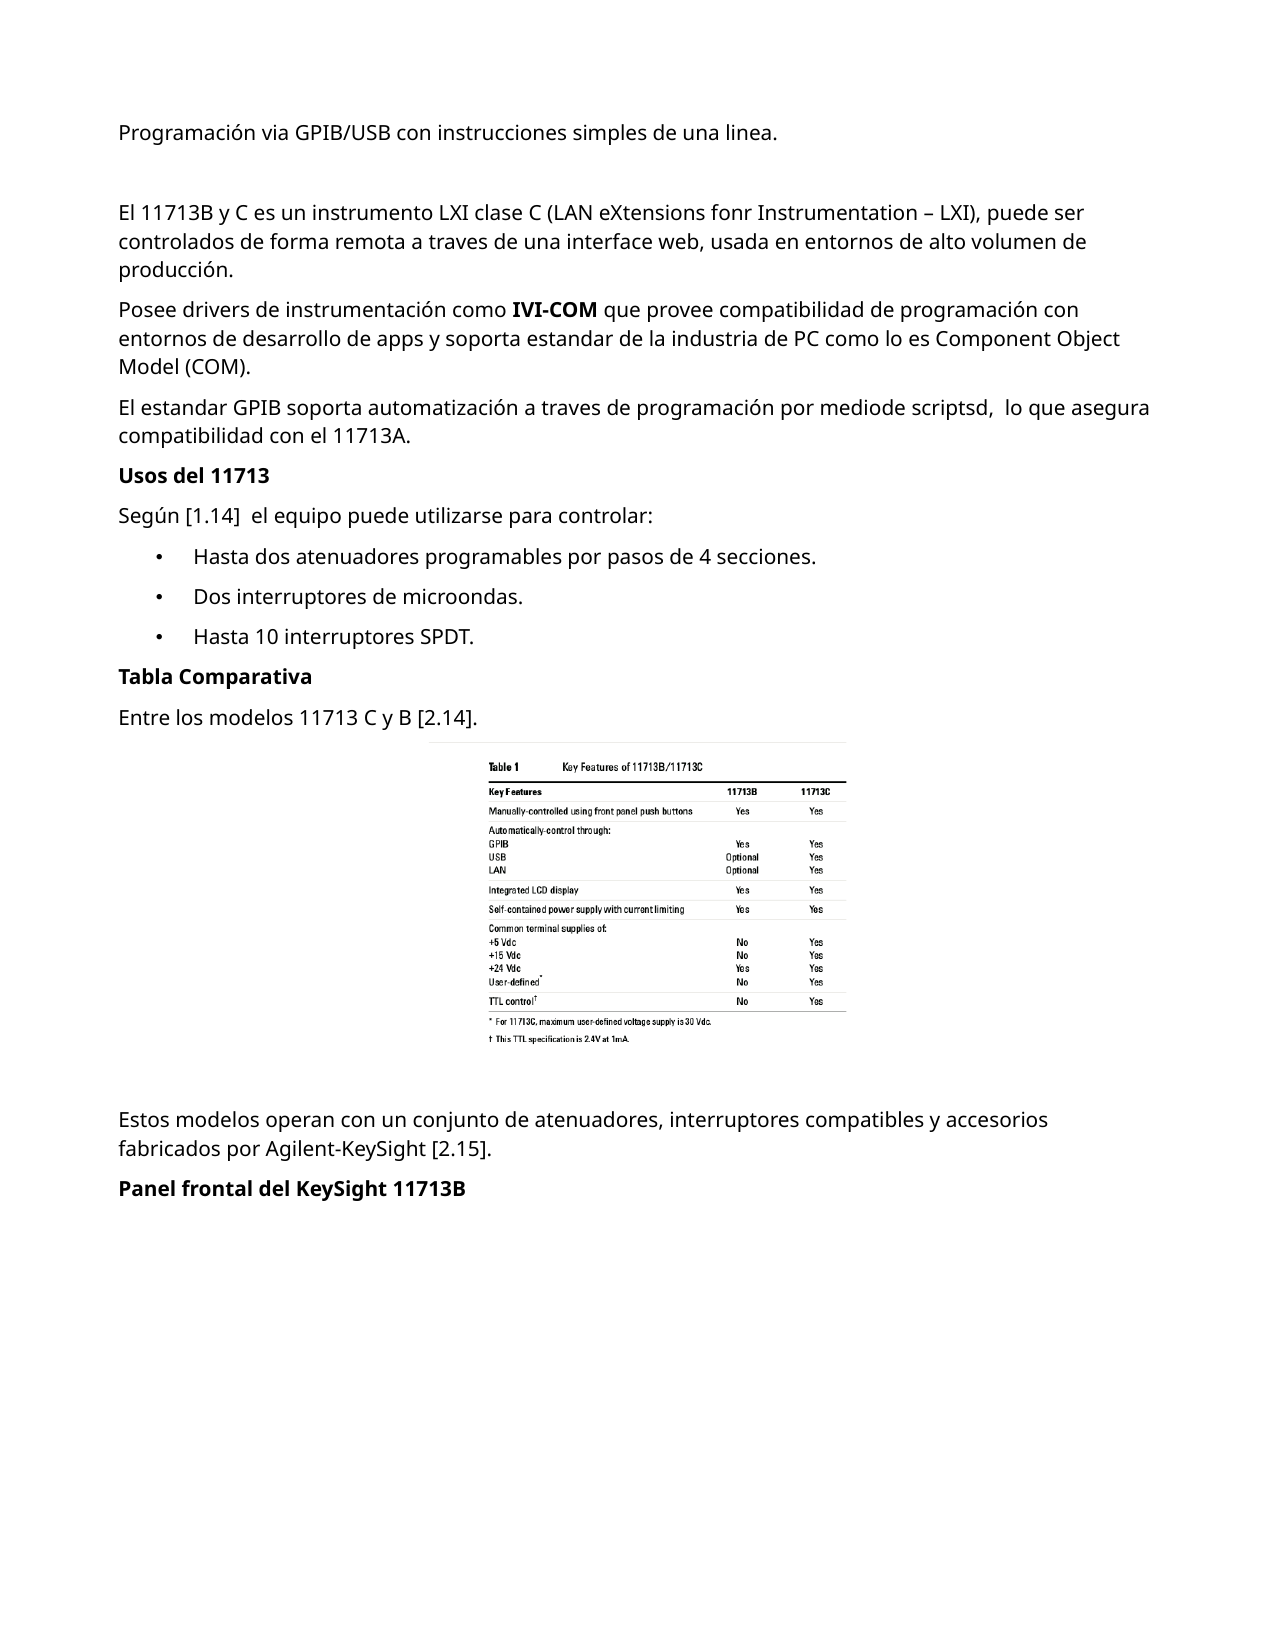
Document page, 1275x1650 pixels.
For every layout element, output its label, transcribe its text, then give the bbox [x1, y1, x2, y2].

text Tabla Comparativa [118, 662, 1157, 691]
text Según [1.14] el equipo puede utilizarse para controlar: [118, 502, 1157, 530]
text Posee drivers de instrumentación como IVI-COM que provee compatibilidad de programación con entornos de desarrollo de apps y soporta estandar de la industria de PC como lo es Component Object Model (COM). [118, 296, 1157, 381]
picture [428, 742, 847, 1066]
text Usos del 11713 [118, 461, 1157, 490]
text El 11713B y C es un instrumento LXI clase C (LAN eXtensions fonr Instrumentation – LXI), puede ser controlados de forma remota a traves de una interface web, usada en entornos de alto volumen de producción. [118, 198, 1157, 284]
list Dos interruptores de microondas. [156, 582, 1157, 610]
list Hasta 10 interruptores SPDT. [156, 622, 1157, 651]
text Estos modelos operan con un conjunto de atenuadores, interruptores compatibles y accesorios fabricados por Agilent-KeySight [2.15]. [118, 1105, 1157, 1162]
text Programación via GPIB/USB con instrucciones simples de una linea. [118, 118, 1157, 147]
text Entre los modelos 11713 C y B [2.14]. [118, 703, 1157, 731]
list Hasta dos atenuadores programables por pasos de 4 secciones. [156, 542, 1157, 570]
text Panel frontal del KeySight 11713B [118, 1174, 1157, 1202]
text El estandar GPIB soporta automatización a traves de programación por mediode scriptsd, lo que asegura compatibilidad con el 11713A. [118, 393, 1157, 449]
